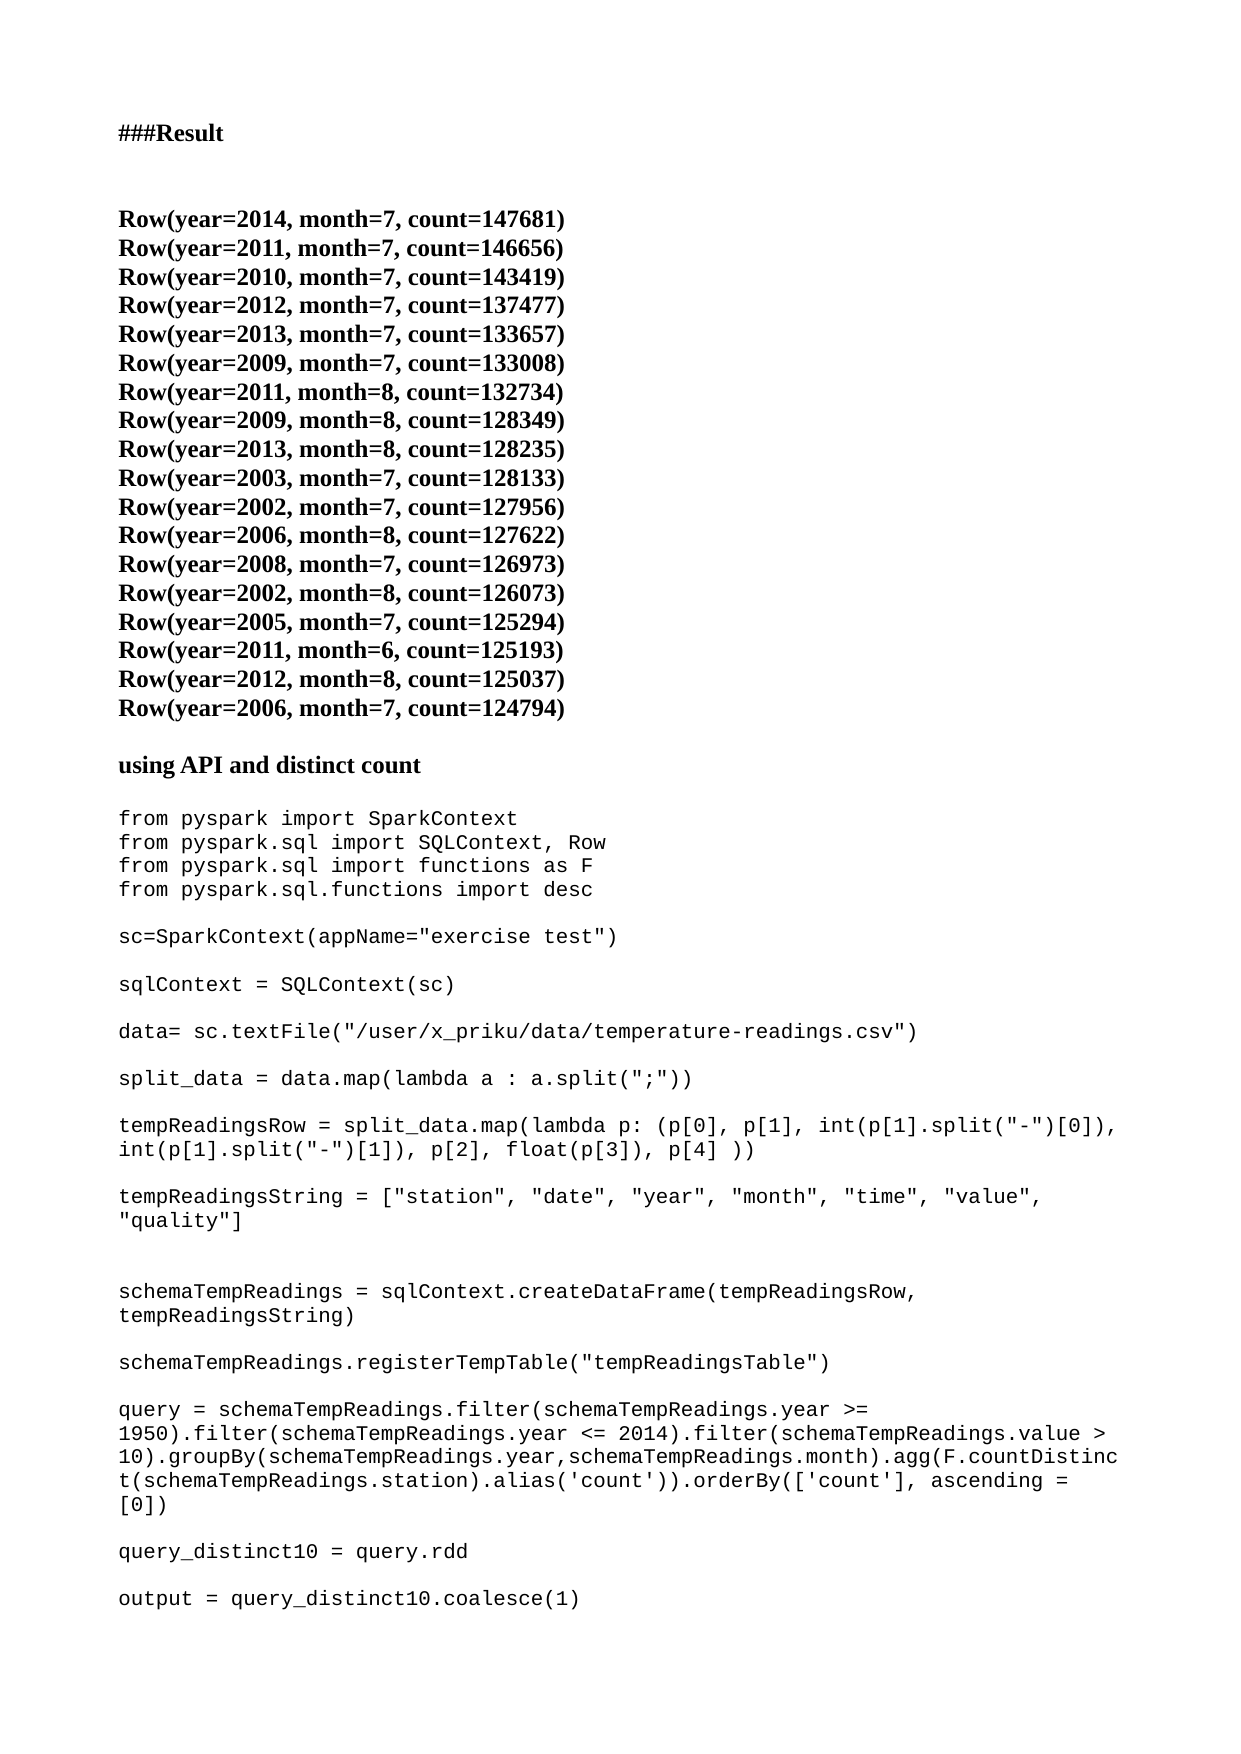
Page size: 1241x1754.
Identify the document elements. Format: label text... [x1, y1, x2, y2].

text from pyspark import SparkContext [118, 808, 1122, 832]
text Row(year=2003, month=7, count=128133) [118, 463, 1122, 492]
text Row(year=2002, month=8, count=126073) [118, 578, 1122, 607]
text schemaTempReadings.registerTempTable("tempReadingsTable") [118, 1352, 1122, 1376]
text sc=SparkContext(appName="exercise test") [118, 926, 1122, 950]
text using API and distinct count [118, 751, 1122, 779]
text Row(year=2012, month=7, count=137477) [118, 291, 1122, 319]
text Row(year=2006, month=8, count=127622) [118, 521, 1122, 549]
text Row(year=2006, month=7, count=124794) [118, 693, 1122, 722]
text Row(year=2013, month=7, count=133657) [118, 319, 1122, 348]
text sqlContext = SQLContext(sc) [118, 974, 1122, 997]
text Row(year=2002, month=7, count=127956) [118, 492, 1122, 521]
text Row(year=2009, month=7, count=133008) [118, 348, 1122, 377]
text from pyspark.sql import functions as F [118, 855, 1122, 879]
text from pyspark.sql.functions import desc [118, 879, 1122, 903]
text Row(year=2005, month=7, count=125294) [118, 607, 1122, 636]
text Row(year=2012, month=8, count=125037) [118, 664, 1122, 693]
text Row(year=2010, month=7, count=143419) [118, 262, 1122, 291]
text schemaTempReadings = sqlContext.createDataFrame(tempReadingsRow, tempReadingsString) [118, 1281, 1122, 1328]
text data= sc.textFile("/user/x_priku/data/temperature-readings.csv") [118, 1021, 1122, 1044]
text tempReadingsRow = split_data.map(lambda p: (p[0], p[1], int(p[1].split("-")[0]), int(p[1].split("-")[1]), p[2], float(p[3]), p[4] )) [118, 1116, 1122, 1163]
text ###Result [118, 118, 1122, 147]
text Row(year=2014, month=7, count=147681) [118, 204, 1122, 233]
text query_distinct10 = query.rdd [118, 1541, 1122, 1565]
text tempReadingsString = ["station", "date", "year", "month", "time", "value", "quality"] [118, 1186, 1122, 1234]
text Row(year=2009, month=8, count=128349) [118, 406, 1122, 434]
text split_data = data.map(lambda a : a.split(";")) [118, 1068, 1122, 1092]
text from pyspark.sql import SQLContext, Row [118, 832, 1122, 855]
text Row(year=2011, month=6, count=125193) [118, 636, 1122, 664]
text query = schemaTempReadings.filter(schemaTempReadings.year >= 1950).filter(schemaTempReadings.year <= 2014).filter(schemaTempReadings.value > 10).groupBy(schemaTempReadings.year,schemaTempReadings.month).agg(F.countDistinct(schemaTempReadings.station).alias('count')).orderBy(['count'], ascending = [0]) [118, 1399, 1122, 1517]
text output = query_distinct10.coalesce(1) [118, 1588, 1122, 1612]
text Row(year=2008, month=7, count=126973) [118, 549, 1122, 578]
text Row(year=2013, month=8, count=128235) [118, 434, 1122, 463]
text Row(year=2011, month=7, count=146656) [118, 233, 1122, 262]
text Row(year=2011, month=8, count=132734) [118, 377, 1122, 406]
